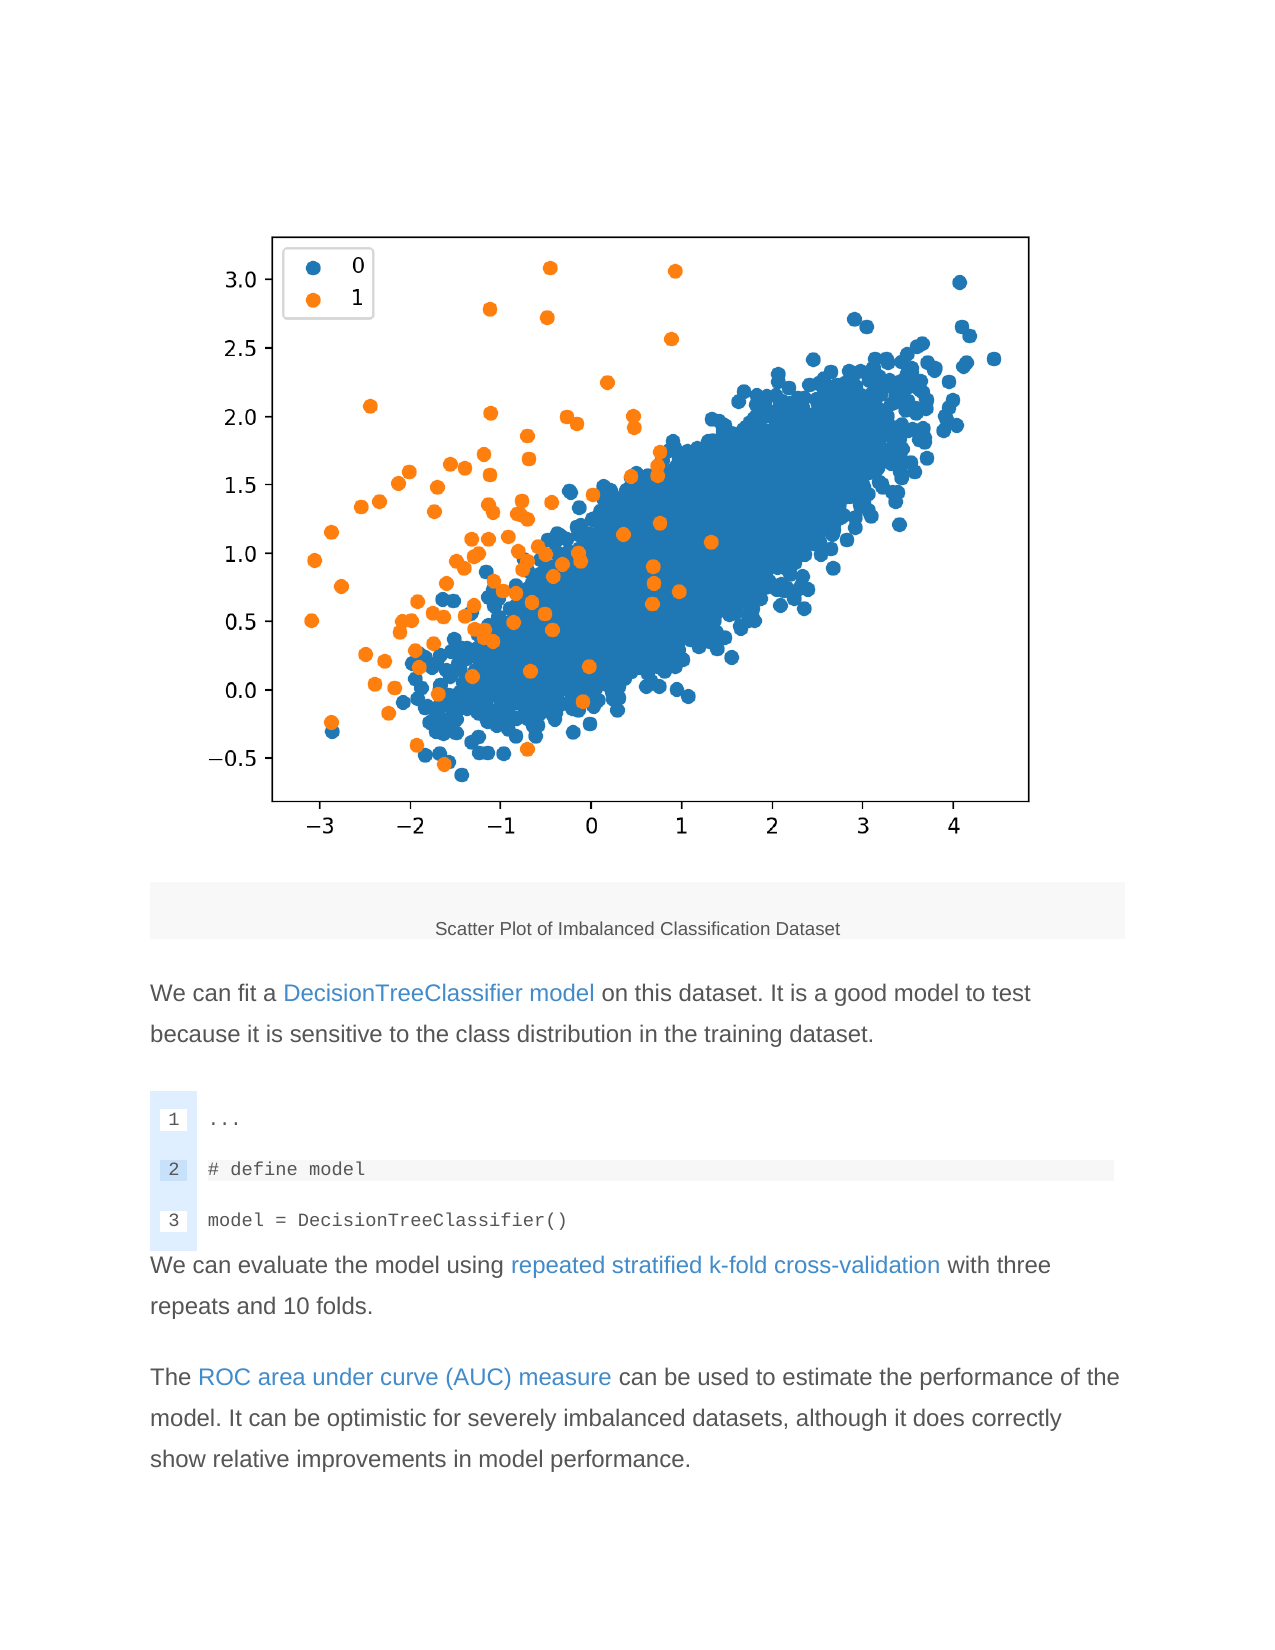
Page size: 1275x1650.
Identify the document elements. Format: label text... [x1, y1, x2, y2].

picture [150, 150, 1125, 882]
table_header 1 2 3 [150, 1091, 197, 1251]
text Scatter Plot of Imbalanced Classification Dataset [150, 917, 1125, 939]
text The ROC area under curve (AUC) measure can be used to estimate the performance of the model. It can be optimistic for severely imbalanced datasets, although it does correctly show relative improvements in model performance. [150, 1362, 1125, 1473]
text We can evaluate the model using repeated stratified k-fold cross-validation with three repeats and 10 folds. [150, 1251, 1125, 1319]
text We can fit a DecisionTreeClassifier model on this dataset. It is a good model to test because it is sensitive to the class distribution in the training dataset. [150, 979, 1125, 1048]
table_header ... # define model model = DecisionTreeClassifier() [197, 1091, 1125, 1251]
